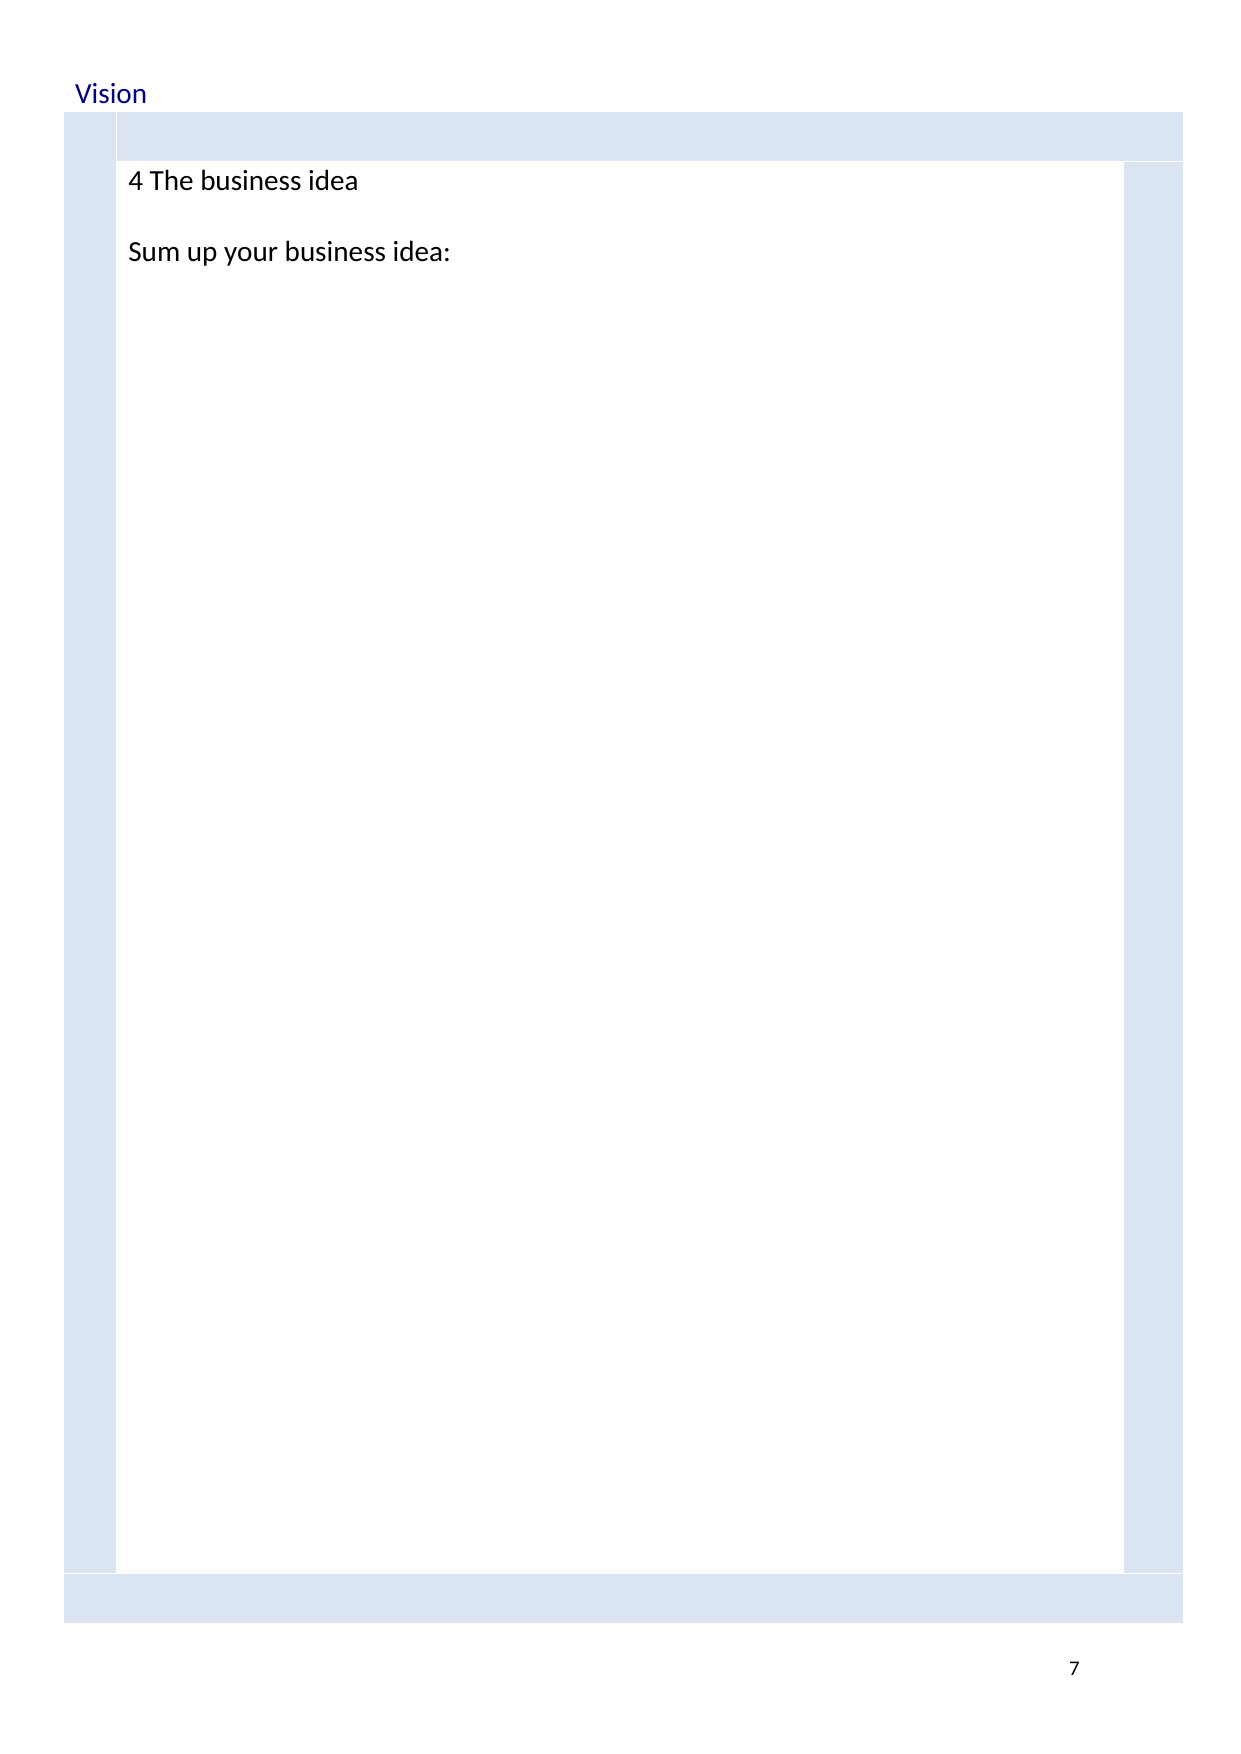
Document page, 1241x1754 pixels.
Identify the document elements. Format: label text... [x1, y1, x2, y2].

table_header [64, 112, 116, 1573]
table_header [117, 112, 1183, 161]
subtitle Vision [75, 75, 1215, 111]
table_cell 4 The business idea Sum up your business idea: [117, 162, 1123, 1573]
table_cell [64, 1574, 1183, 1623]
table_cell [1124, 162, 1183, 1573]
